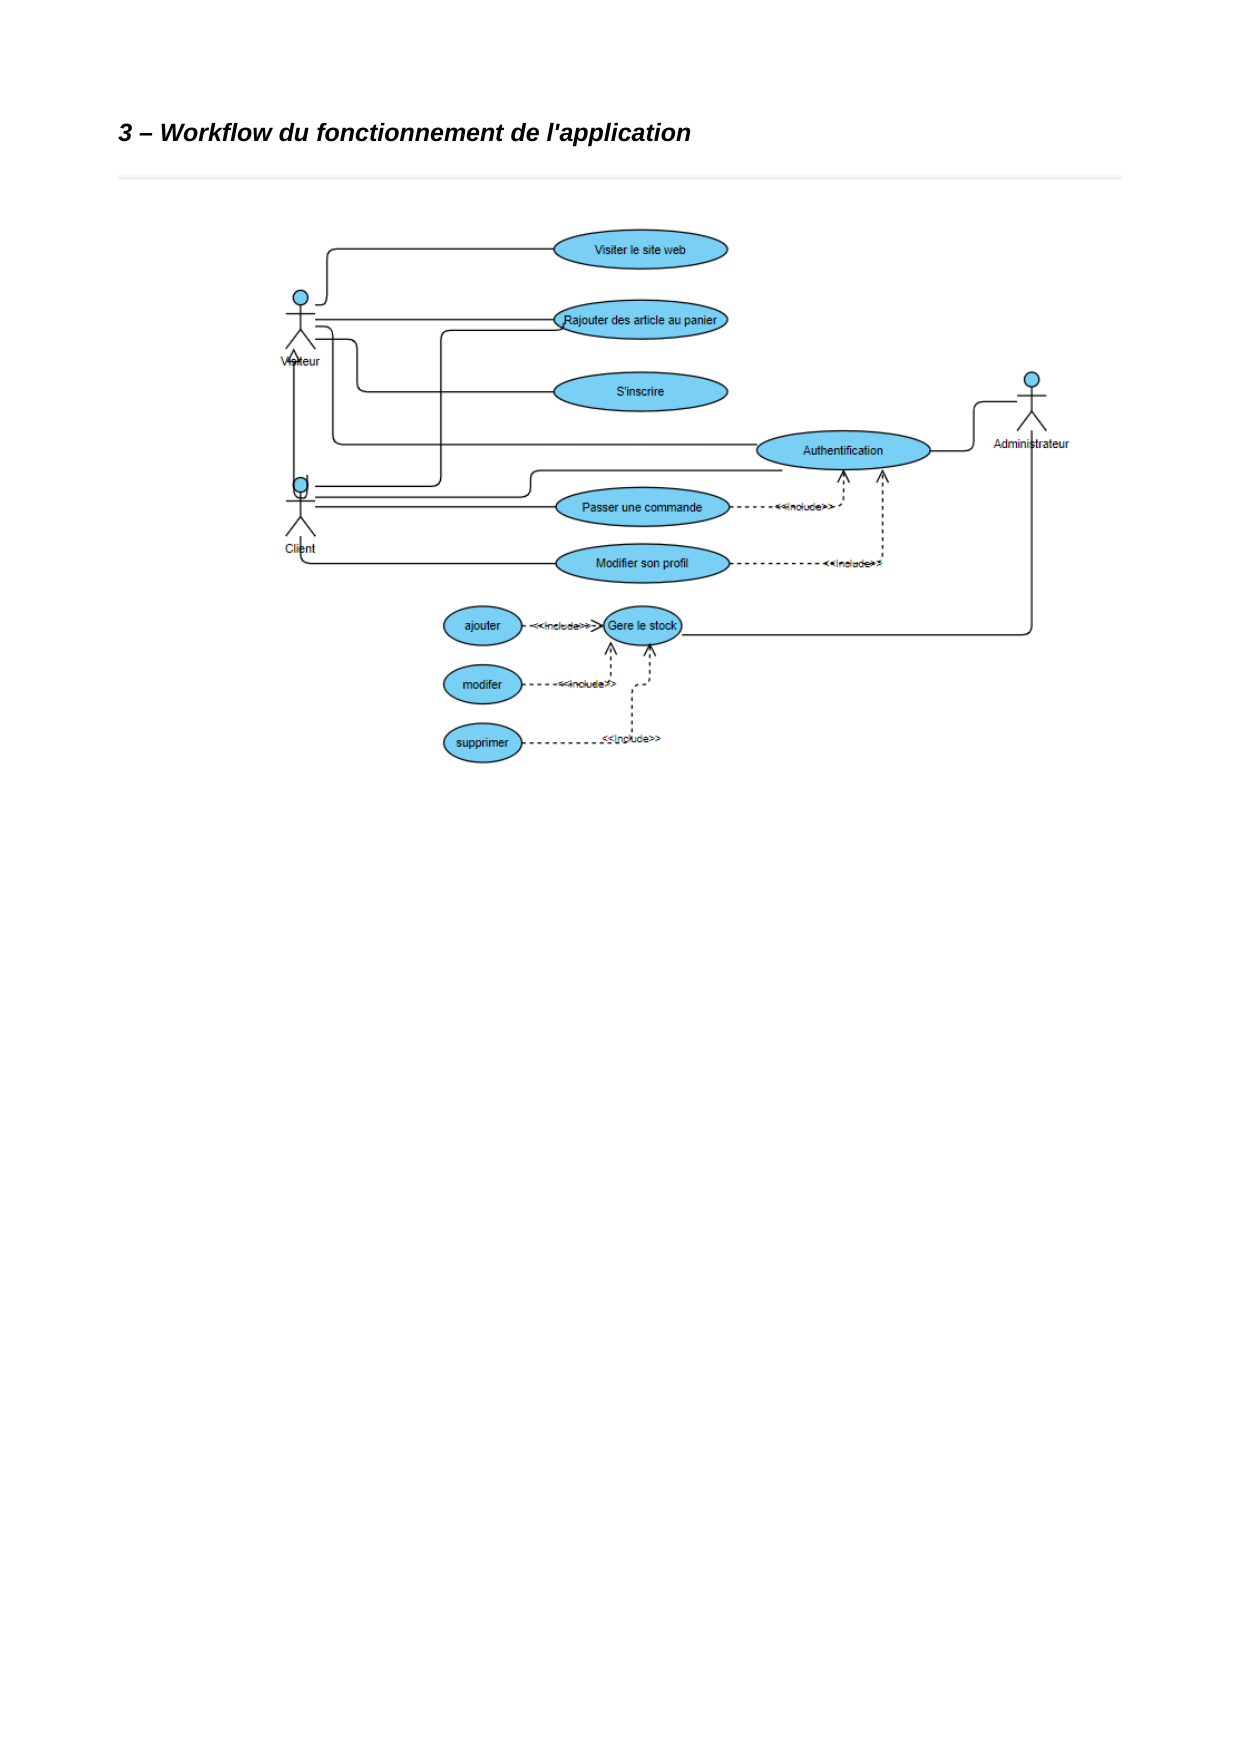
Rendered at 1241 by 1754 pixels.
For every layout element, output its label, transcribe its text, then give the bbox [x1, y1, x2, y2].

text 3 – Workflow du fonctionnement de l'application [118, 118, 1122, 147]
picture [118, 175, 1123, 875]
